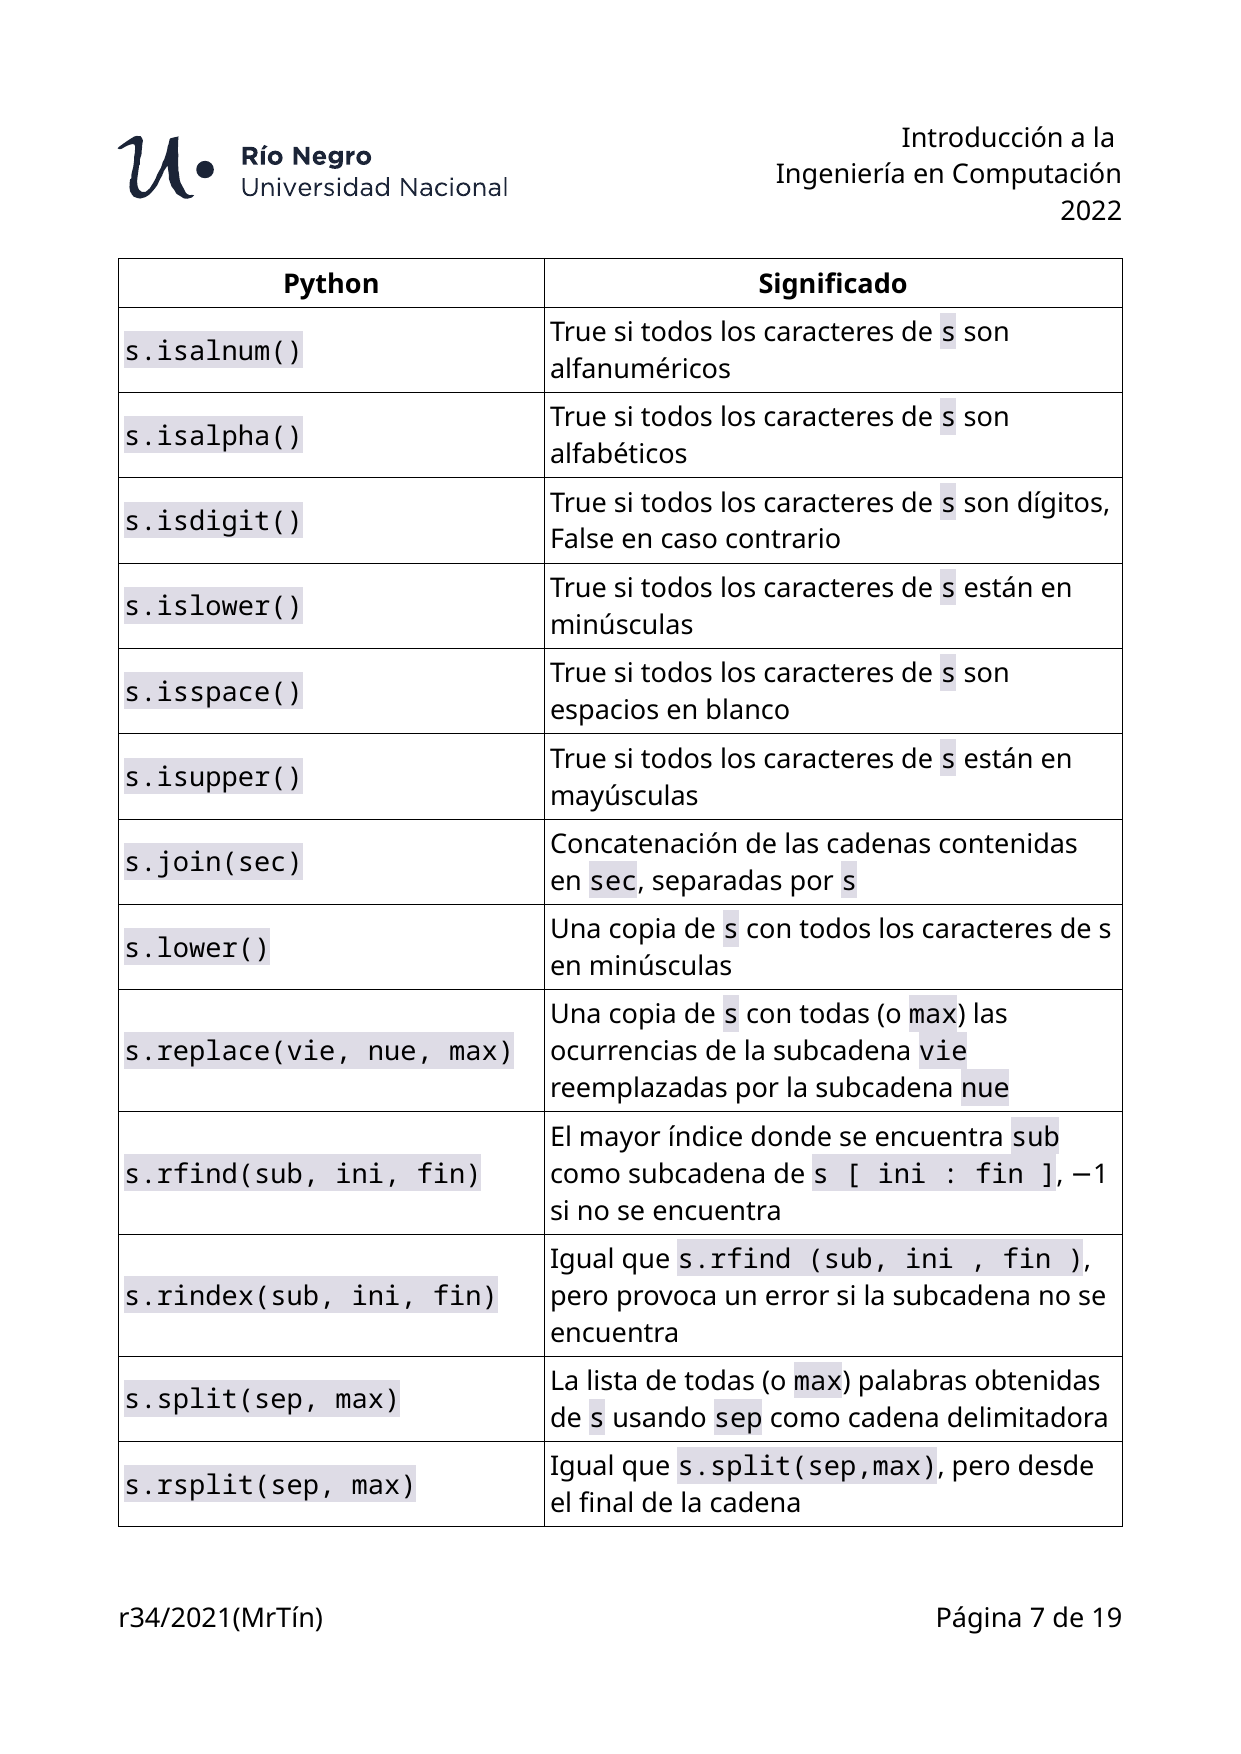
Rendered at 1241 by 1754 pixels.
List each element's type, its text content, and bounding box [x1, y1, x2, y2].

table_cell Una copia de s con todos los caracteres de s en minúsculas [545, 905, 1122, 989]
table_cell Concatenación de las cadenas contenidas en sec, separadas por s [545, 820, 1122, 904]
table_cell True si todos los caracteres de s están en minúsculas [545, 564, 1122, 648]
table_cell s.isspace() [119, 649, 544, 733]
table_cell s.rsplit(sep, max) [119, 1442, 544, 1526]
table_cell Igual que s.split(sep,max), pero desde el final de la cadena [545, 1442, 1122, 1526]
table_cell s.isdigit() [119, 478, 544, 563]
table_cell s.rfind(sub, ini, fin) [119, 1112, 544, 1233]
table_cell s.split(sep, max) [119, 1357, 544, 1441]
table_cell s.rindex(sub, ini, fin) [119, 1235, 544, 1356]
table_cell Igual que s.rfind (sub, ini , fin ), pero provoca un error si la subcadena no se encuentra [545, 1235, 1122, 1356]
table_header Python [119, 259, 544, 307]
table_cell s.islower() [119, 564, 544, 648]
table_cell True si todos los caracteres de s son espacios en blanco [545, 649, 1122, 733]
table_cell True si todos los caracteres de s son alfanuméricos [545, 308, 1122, 392]
table_cell True si todos los caracteres de s son alfabéticos [545, 393, 1122, 477]
table_cell True si todos los caracteres de s están en mayúsculas [545, 734, 1122, 818]
table_cell s.replace(vie, nue, max) [119, 990, 544, 1111]
table_cell s.lower() [119, 905, 544, 989]
table_cell s.isalpha() [119, 393, 544, 477]
table_header Significado [545, 259, 1122, 307]
table_cell La lista de todas (o max) palabras obtenidas de s usando sep como cadena delimitadora [545, 1357, 1122, 1441]
table_cell Una copia de s con todas (o max) las ocurrencias de la subcadena vie reemplazadas por la subcadena nue [545, 990, 1122, 1111]
table_cell s.isupper() [119, 734, 544, 818]
table_cell True si todos los caracteres de s son dígitos, False en caso contrario [545, 478, 1122, 563]
table_cell s.isalnum() [119, 308, 544, 392]
table_cell El mayor índice donde se encuentra sub como subcadena de s [ ini : fin ], −1 si no se encuentra [545, 1112, 1122, 1233]
table_cell s.join(sec) [119, 820, 544, 904]
